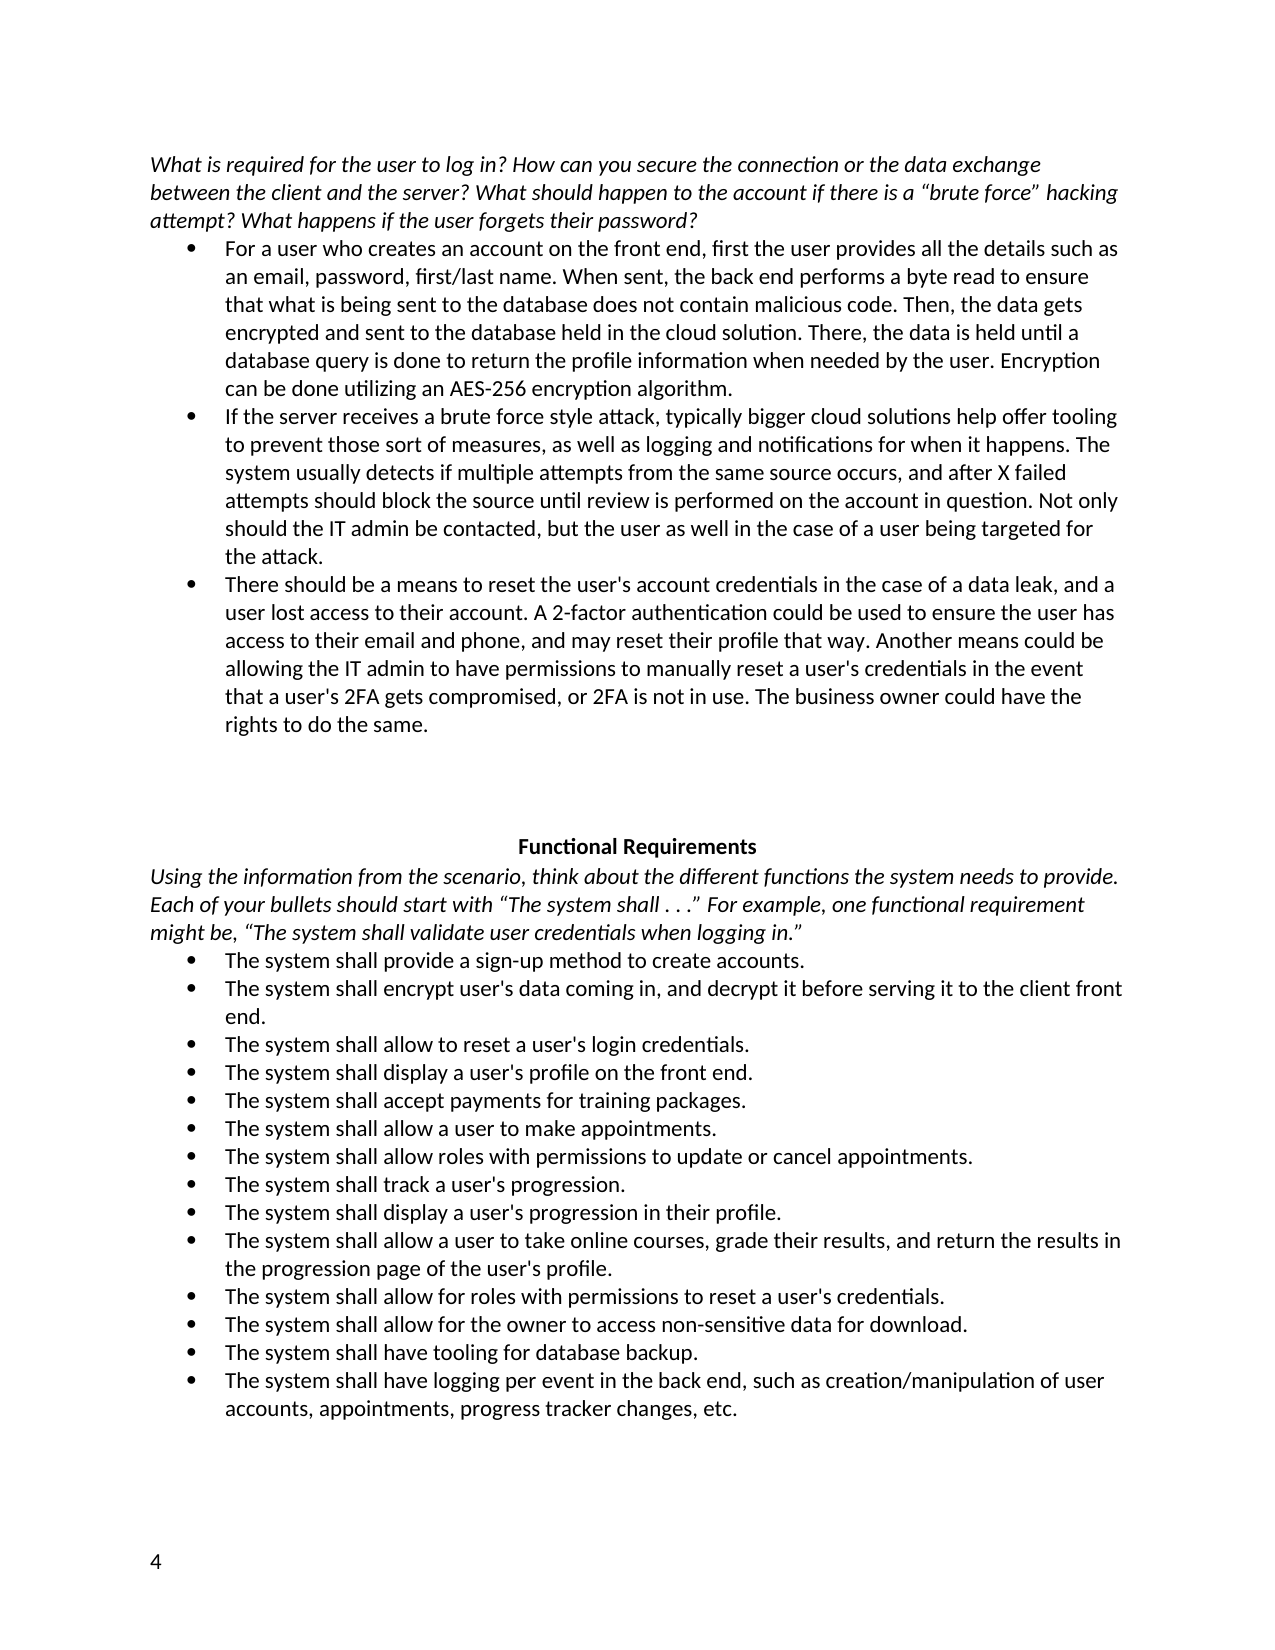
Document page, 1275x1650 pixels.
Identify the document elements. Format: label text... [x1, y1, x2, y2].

subtitle Functional Requirements [150, 832, 1125, 860]
list The system shall accept payments for training packages. [187, 1086, 1125, 1114]
list The system shall allow roles with permissions to update or cancel appointments. [187, 1142, 1125, 1170]
list The system shall allow for the owner to access non-sensitive data for download. [187, 1311, 1125, 1338]
list The system shall encrypt user's data coming in, and decrypt it before serving it to the client front end. [187, 974, 1125, 1030]
list The system shall allow for roles with permissions to reset a user's credentials. [187, 1282, 1125, 1311]
text Using the information from the scenario, think about the different functions the system needs to provide. Each of your bullets should start with “The system shall . . .” For example, one functional requirement might be, “The system shall validate user credentials when logging in.” [150, 862, 1125, 946]
list The system shall allow to reset a user's login credentials. [187, 1030, 1125, 1058]
list There should be a means to reset the user's account credentials in the case of a data leak, and a user lost access to their account. A 2-factor authentication could be used to ensure the user has access to their email and phone, and may reset their profile that way. Another means could be allowing the IT admin to have permissions to manually reset a user's credentials in the event that a user's 2FA gets compromised, or 2FA is not in use. The business owner could have the rights to do the same. [187, 570, 1125, 738]
list For a user who creates an account on the front end, first the user provides all the details such as an email, password, first/last name. When sent, the back end performs a byte read to ensure that what is being sent to the database does not contain malicious code. Then, the data gets encrypted and sent to the database held in the cloud solution. There, the data is held until a database query is done to return the profile information when needed by the user. Encryption can be done utilizing an AES-256 encryption algorithm. [187, 234, 1125, 402]
list The system shall display a user's profile on the front end. [187, 1058, 1125, 1086]
list The system shall have logging per event in the back end, such as creation/manipulation of user accounts, appointments, progress tracker changes, etc. [187, 1367, 1125, 1423]
list The system shall allow a user to take online courses, grade their results, and return the results in the progression page of the user's profile. [187, 1226, 1125, 1282]
list The system shall display a user's progression in their profile. [187, 1198, 1125, 1226]
list The system shall allow a user to make appointments. [187, 1114, 1125, 1142]
list The system shall track a user's progression. [187, 1170, 1125, 1198]
list The system shall have tooling for database backup. [187, 1338, 1125, 1367]
text What is required for the user to log in? How can you secure the connection or the data exchange between the client and the server? What should happen to the account if there is a “brute force” hacking attempt? What happens if the user forgets their password? [150, 150, 1125, 234]
list The system shall provide a sign-up method to create accounts. [187, 946, 1125, 974]
list If the server receives a brute force style attack, typically bigger cloud solutions help offer tooling to prevent those sort of measures, as well as logging and notifications for when it happens. The system usually detects if multiple attempts from the same source occurs, and after X failed attempts should block the source until review is performed on the account in question. Not only should the IT admin be contacted, but the user as well in the case of a user being targeted for the attack. [187, 402, 1125, 570]
